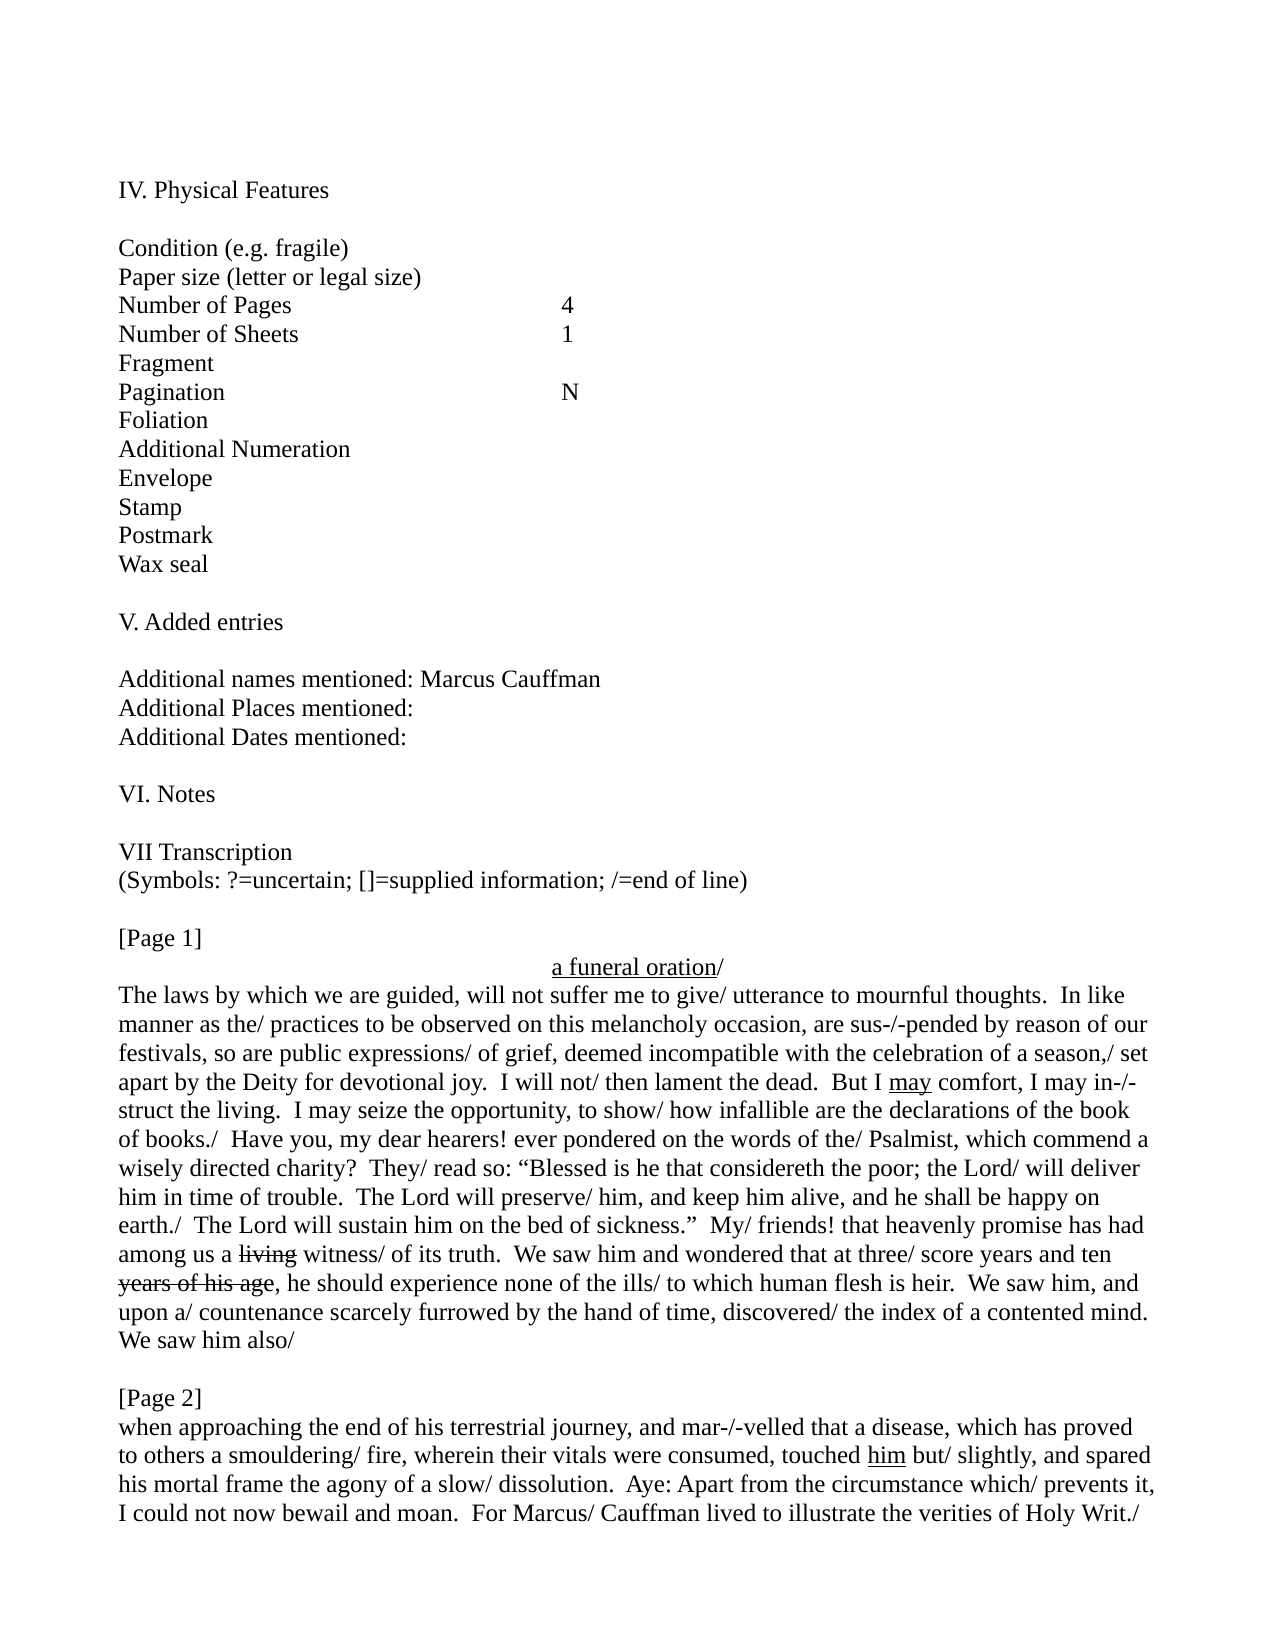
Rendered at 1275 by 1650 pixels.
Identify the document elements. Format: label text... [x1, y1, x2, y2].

text Envelope [118, 463, 1157, 492]
text [Page 2] [118, 1383, 1157, 1412]
text when approaching the end of his terrestrial journey, and mar-/-velled that a disease, which has proved to others a smouldering/ fire, wherein their vitals were consumed, touched him but/ slightly, and spared his mortal frame the agony of a slow/ dissolution. Aye: Apart from the circumstance which/ prevents it, I could not now bewail and moan. For Marcus/ Cauffman lived to illustrate the verities of Holy Writ./ [118, 1412, 1157, 1527]
text VI. Notes [118, 779, 1157, 808]
text V. Added entries [118, 607, 1157, 636]
text (Symbols: ?=uncertain; []=supplied information; /=end of line) [118, 866, 1157, 894]
text a funeral oration/ [118, 952, 1157, 981]
text Additional Numeration [118, 434, 1157, 463]
text VII Transcription [118, 837, 1157, 866]
text Condition (e.g. fragile) [118, 233, 1157, 262]
text Pagination N [118, 377, 1157, 406]
text IV. Physical Features [118, 176, 1157, 204]
text [Page 1] [118, 923, 1157, 952]
text Additional Places mentioned: [118, 693, 1157, 722]
text Number of Sheets 1 [118, 319, 1157, 348]
text Postma rk [118, 521, 1157, 549]
text Foliation [118, 406, 1157, 434]
text Paper size (letter or legal size) [118, 262, 1157, 291]
text Wax seal [118, 549, 1157, 578]
text Additional Dates mentioned: [118, 722, 1157, 751]
text Number of Pages 4 [118, 291, 1157, 319]
text The laws by which we are guided, will not suffer me to give/ utterance to mournful thoughts. In like manner as the/ practices to be observed on this melancholy occasion, are sus-/-pended by reason of our festivals, so are public expressions/ of grief, deemed incompatible with the celebration of a season,/ set apart by the Deity for devotional joy. I will not/ then lament the dead. But I may comfort, I may in-/-struct the living. I may seize the opportunity, to show/ how infallible are the declarations of the book of books./ Have you, my dear hearers! ever pondered on the words of the/ Psalmist, which commend a wisely directed charity? They/ read so: “Blessed is he that considereth the poor; the Lord/ will deliver him in time of trouble. The Lord will preserve/ him, and keep him alive, and he shall be happy on earth./ The Lord will sustain him on the bed of sickness.” My/ friends! that heavenly promise has had among us a living witness/ of its truth. We saw him and wondered that at three/ score years and ten years of his age, he should experience none of the ills/ to which human flesh is heir. We saw him, and upon a/ countenance scarcely furrowed by the hand of time, discovered/ the index of a contented mind. We saw him also/ [118, 981, 1157, 1354]
text Stamp [118, 492, 1157, 521]
text Additional names mentioned: Marcus Cauffman [118, 664, 1157, 693]
text Fragment [118, 348, 1157, 377]
